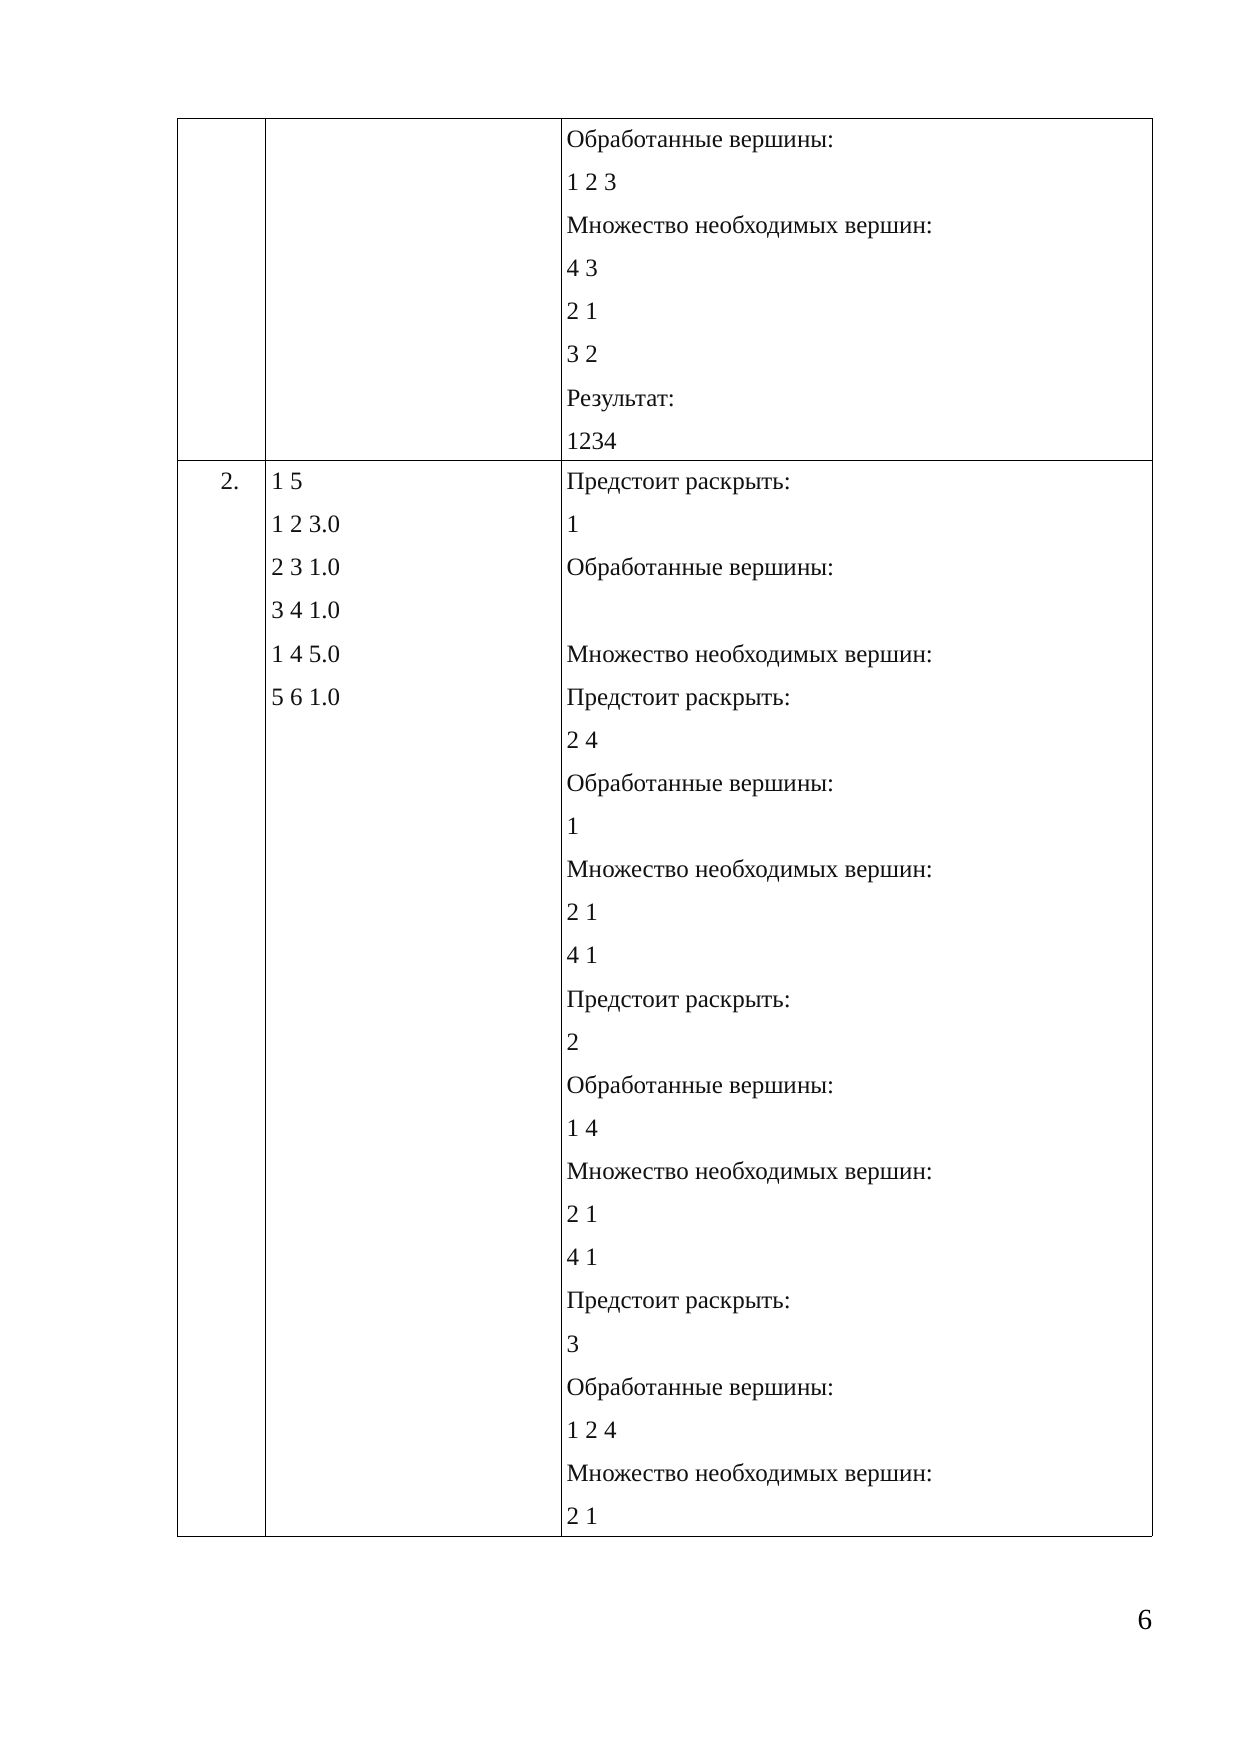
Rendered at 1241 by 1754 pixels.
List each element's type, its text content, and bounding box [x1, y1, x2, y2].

table_cell 1 5 1 2 3.0 2 3 1.0 3 4 1.0 1 4 5.0 5 6 1.0 [266, 461, 561, 1536]
table_cell [266, 119, 561, 460]
table_cell [178, 119, 265, 460]
table_cell Обработанные вершины: 1 2 3 Множество необходимых вершин: 4 3 2 1 3 2 Результат: 1234 [562, 119, 1152, 460]
table_cell [178, 461, 265, 1536]
table_cell Предстоит раскрыть: 1 Обработанные вершины: Множество необходимых вершин: Предстоит раскрыть: 2 4 Обработанные вершины: 1 Множество необходимых вершин: 2 1 4 1 Предстоит раскрыть: 2 Обработанные вершины: 1 4 Множество необходимых вершин: 2 1 4 1 Предстоит раскрыть: 3 Обработанные вершины: 1 2 4 Множество необходимых вершин: 2 1 [562, 461, 1152, 1536]
